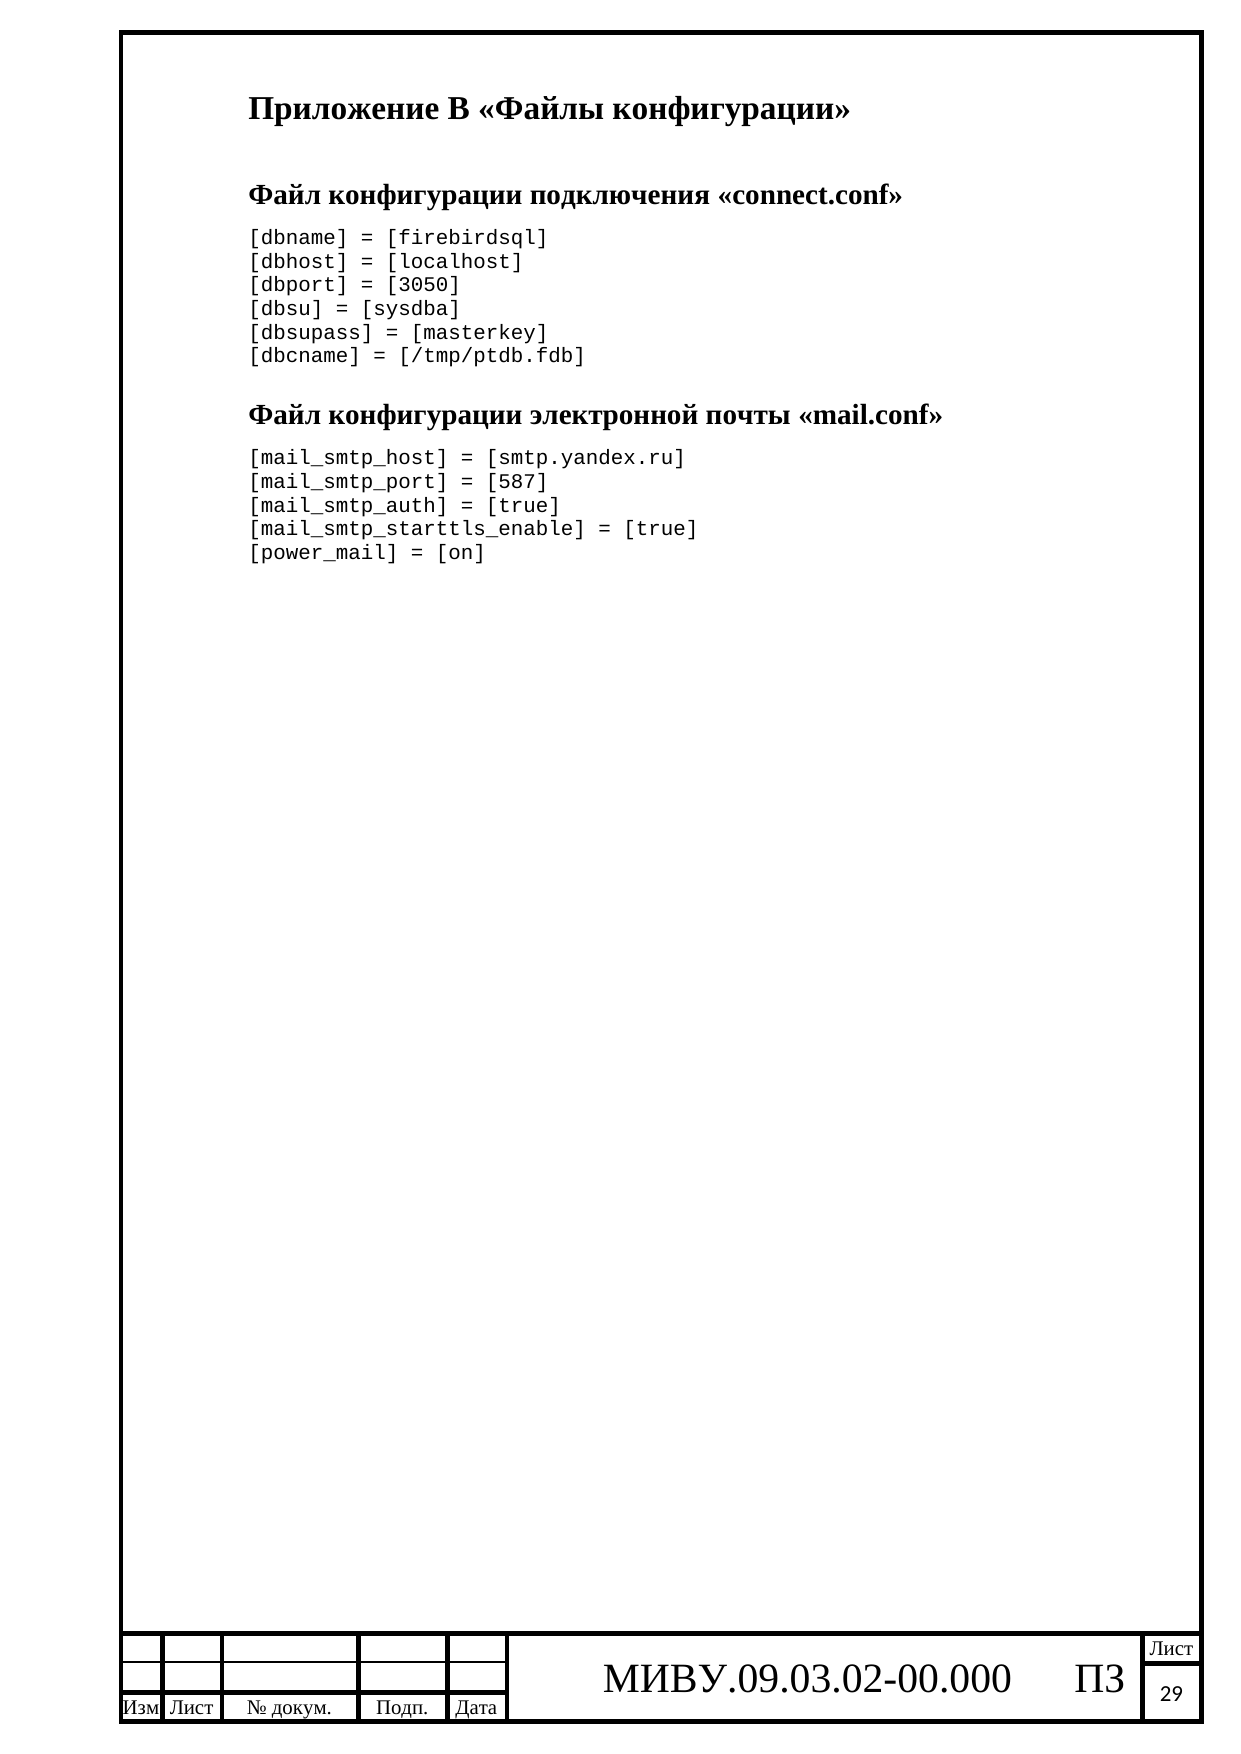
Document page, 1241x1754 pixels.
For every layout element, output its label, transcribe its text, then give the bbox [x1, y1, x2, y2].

text [dbsu] = [sysdba] [248, 298, 1169, 322]
text [dbcname] = [/tmp/ptdb.fdb] [248, 345, 1169, 369]
text [mail_smtp_auth] = [true] [248, 494, 1169, 518]
text [dbhost] = [localhost] [248, 251, 1169, 274]
text [dbsupass] = [masterkey] [248, 322, 1169, 345]
text [dbname] = [firebirdsql] [248, 227, 1169, 251]
subtitle Приложение В «Файлы конфигурации» [248, 89, 1169, 127]
text [mail_smtp_host] = [smtp.yandex.ru] [248, 447, 1169, 471]
text [power_mail] = [on] [248, 542, 1169, 566]
text [mail_smtp_starttls_enable] = [true] [248, 518, 1169, 542]
text [dbport] = [3050] [248, 274, 1169, 298]
subtitle Файл конфигурации электронной почты «mail.conf» [248, 397, 1169, 431]
subtitle Файл конфигурации подключения «connect.conf» [248, 177, 1169, 211]
text [mail_smtp_port] = [587] [248, 471, 1169, 494]
